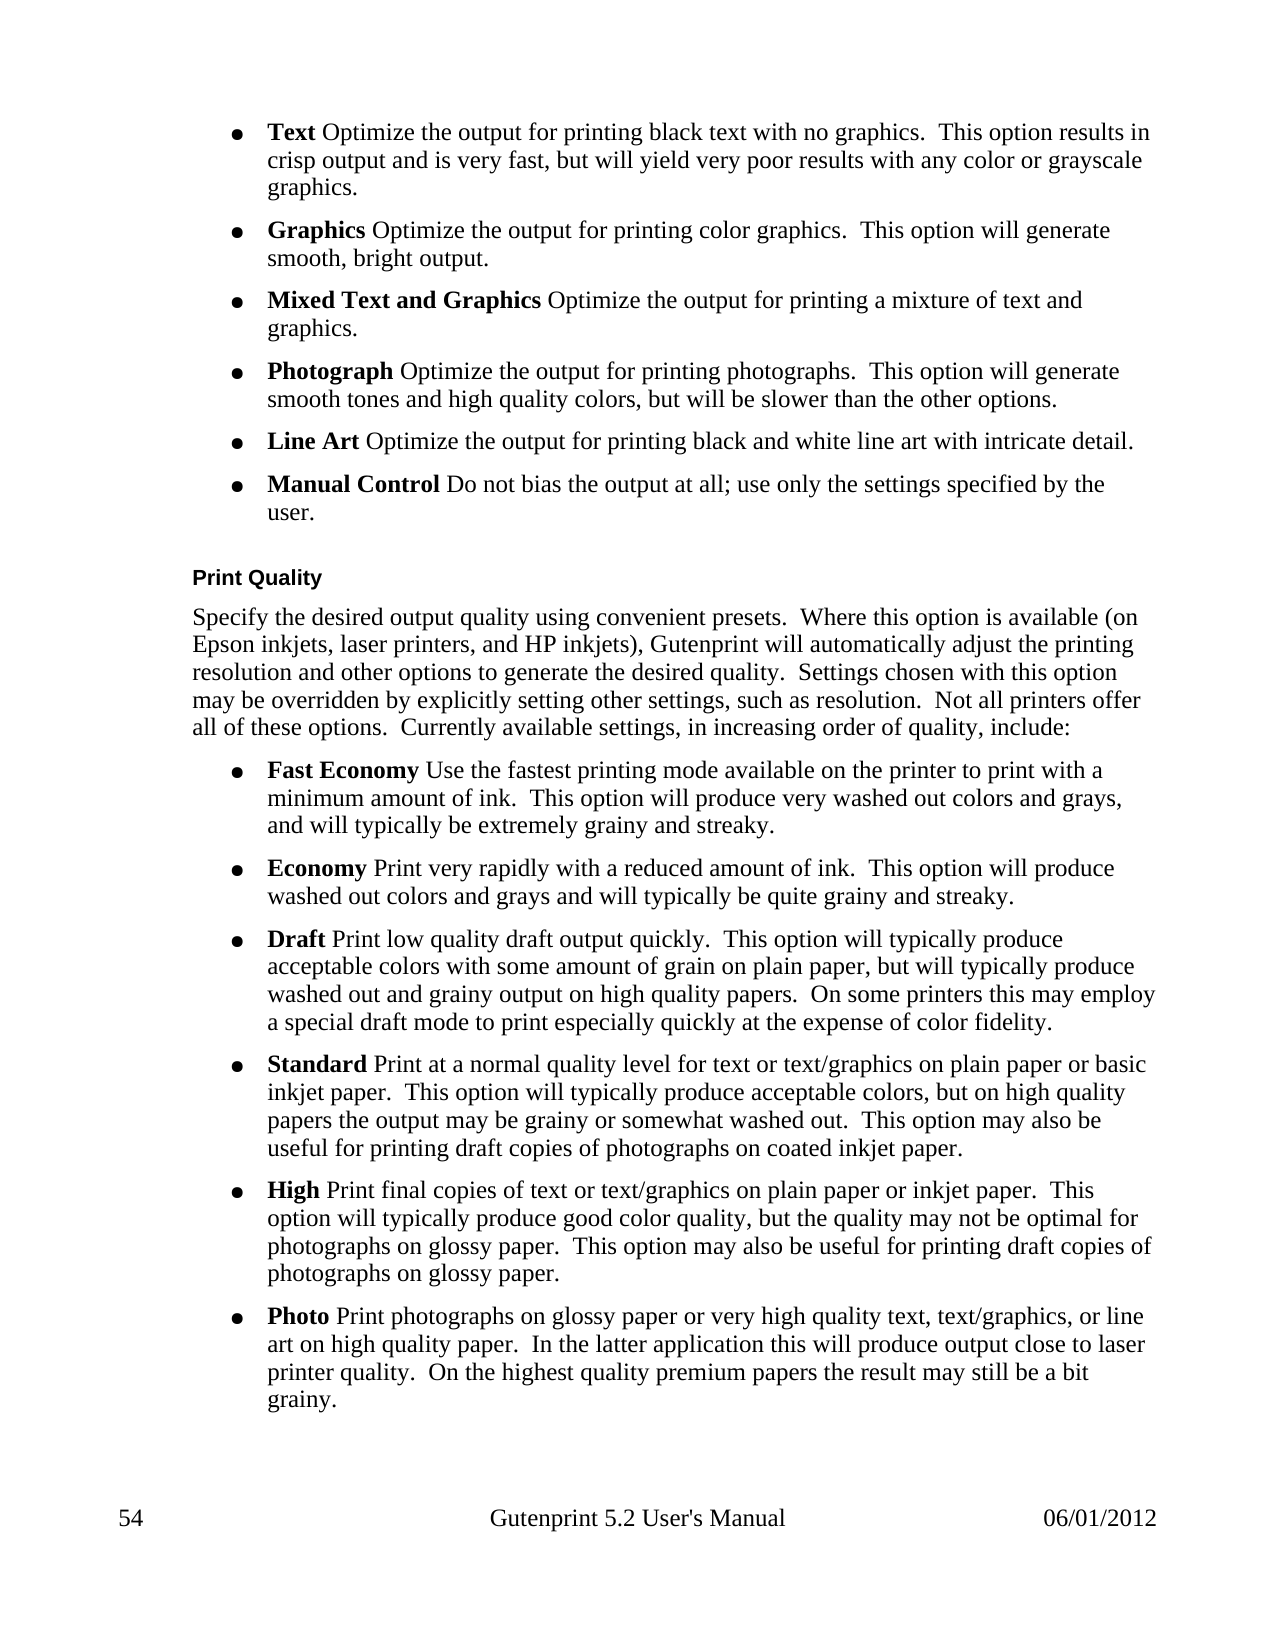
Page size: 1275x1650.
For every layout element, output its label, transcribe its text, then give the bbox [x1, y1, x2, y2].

list Manual Control Do not bias the output at all; use only the settings specified by the user. [229, 470, 1157, 526]
list Draft Print low quality draft output quickly. This option will typically produce acceptable colors with some amount of grain on plain paper, but will typically produce washed out and grainy output on high quality papers. On some printers this may employ a special draft mode to print especially quickly at the expense of color fidelity. [229, 925, 1157, 1036]
list Fast Economy Use the fastest printing mode available on the printer to print with a minimum amount of ink. This option will produce very washed out colors and grays, and will typically be extremely grainy and streaky. [229, 756, 1157, 839]
list Photo Print photographs on glossy paper or very high quality text, text/graphics, or line art on high quality paper. In the latter application this will produce output close to laser printer quality. On the highest quality premium papers the result may still be a bit grainy. [229, 1302, 1157, 1413]
list Text Optimize the output for printing black text with no graphics. This option results in crisp output and is very fast, but will yield very poor results with any color or grayscale graphics. [229, 118, 1157, 201]
list Graphics Optimize the output for printing color graphics. This option will generate smooth, bright output. [229, 216, 1157, 272]
subtitle Print Quality [192, 566, 1157, 590]
list Standard Print at a normal quality level for text or text/graphics on plain paper or basic inkjet paper. This option will typically produce acceptable colors, but on high quality papers the output may be grainy or somewhat washed out. This option may also be useful for printing draft copies of photographs on coated inkjet paper. [229, 1051, 1157, 1161]
text Specify the desired output quality using convenient presets. Where this option is available (on Epson inkjets, laser printers, and HP inkjets), Gutenprint will automatically adjust the printing resolution and other options to generate the desired quality. Settings chosen with this option may be overridden by explicitly setting other settings, such as resolution. Not all printers offer all of these options. Currently available settings, in increasing order of quality, include: [192, 603, 1157, 741]
list Mixed Text and Graphics Optimize the output for printing a mixture of text and graphics. [229, 287, 1157, 342]
list High Print final copies of text or text/graphics on plain paper or inkjet paper. This option will typically produce good color quality, but the quality may not be optimal for photographs on glossy paper. This option may also be useful for printing draft copies of photographs on glossy paper. [229, 1176, 1157, 1287]
list Economy Print very rapidly with a reduced amount of ink. This option will produce washed out colors and grays and will typically be quite grainy and streaky. [229, 854, 1157, 910]
list Line Art Optimize the output for printing black and white line art with intricate detail. [229, 427, 1157, 455]
list Photograph Optimize the output for printing photographs. This option will generate smooth tones and high quality colors, but will be slower than the other options. [229, 357, 1157, 412]
